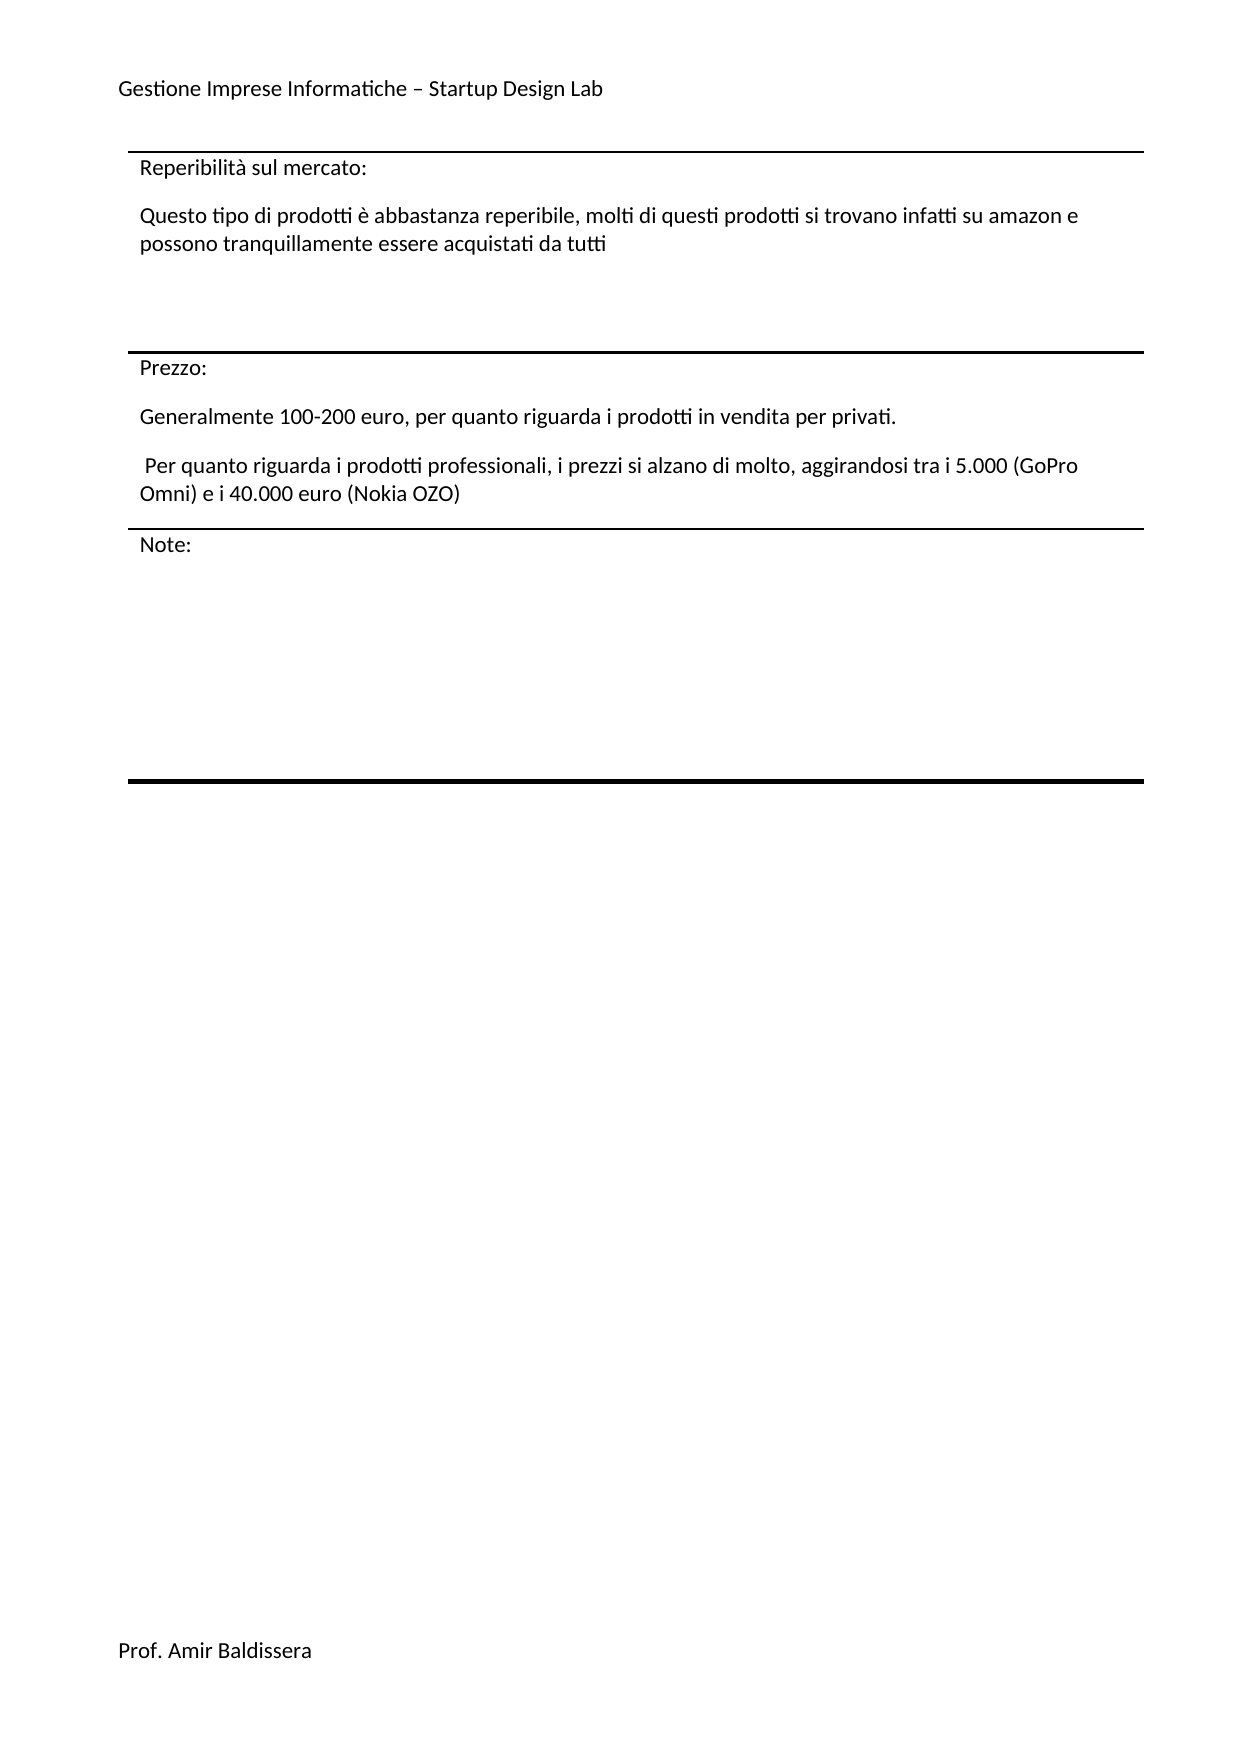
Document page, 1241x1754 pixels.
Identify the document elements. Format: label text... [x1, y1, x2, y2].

table_cell Reperibilità sul mercato: Questo tipo di prodotti è abbastanza reperibile, molti di questi prodotti si trovano infatti su amazon e possono tranquillamente essere acquistati da tutti [128, 153, 1144, 351]
table_cell Note: [128, 530, 1144, 779]
table_cell Prezzo: Generalmente 100-200 euro, per quanto riguarda i prodotti in vendita per privati. Per quanto riguarda i prodotti professionali, i prezzi si alzano di molto, aggirandosi tra i 5.000 (GoPro Omni) e i 40.000 euro (Nokia OZO) [128, 354, 1144, 528]
